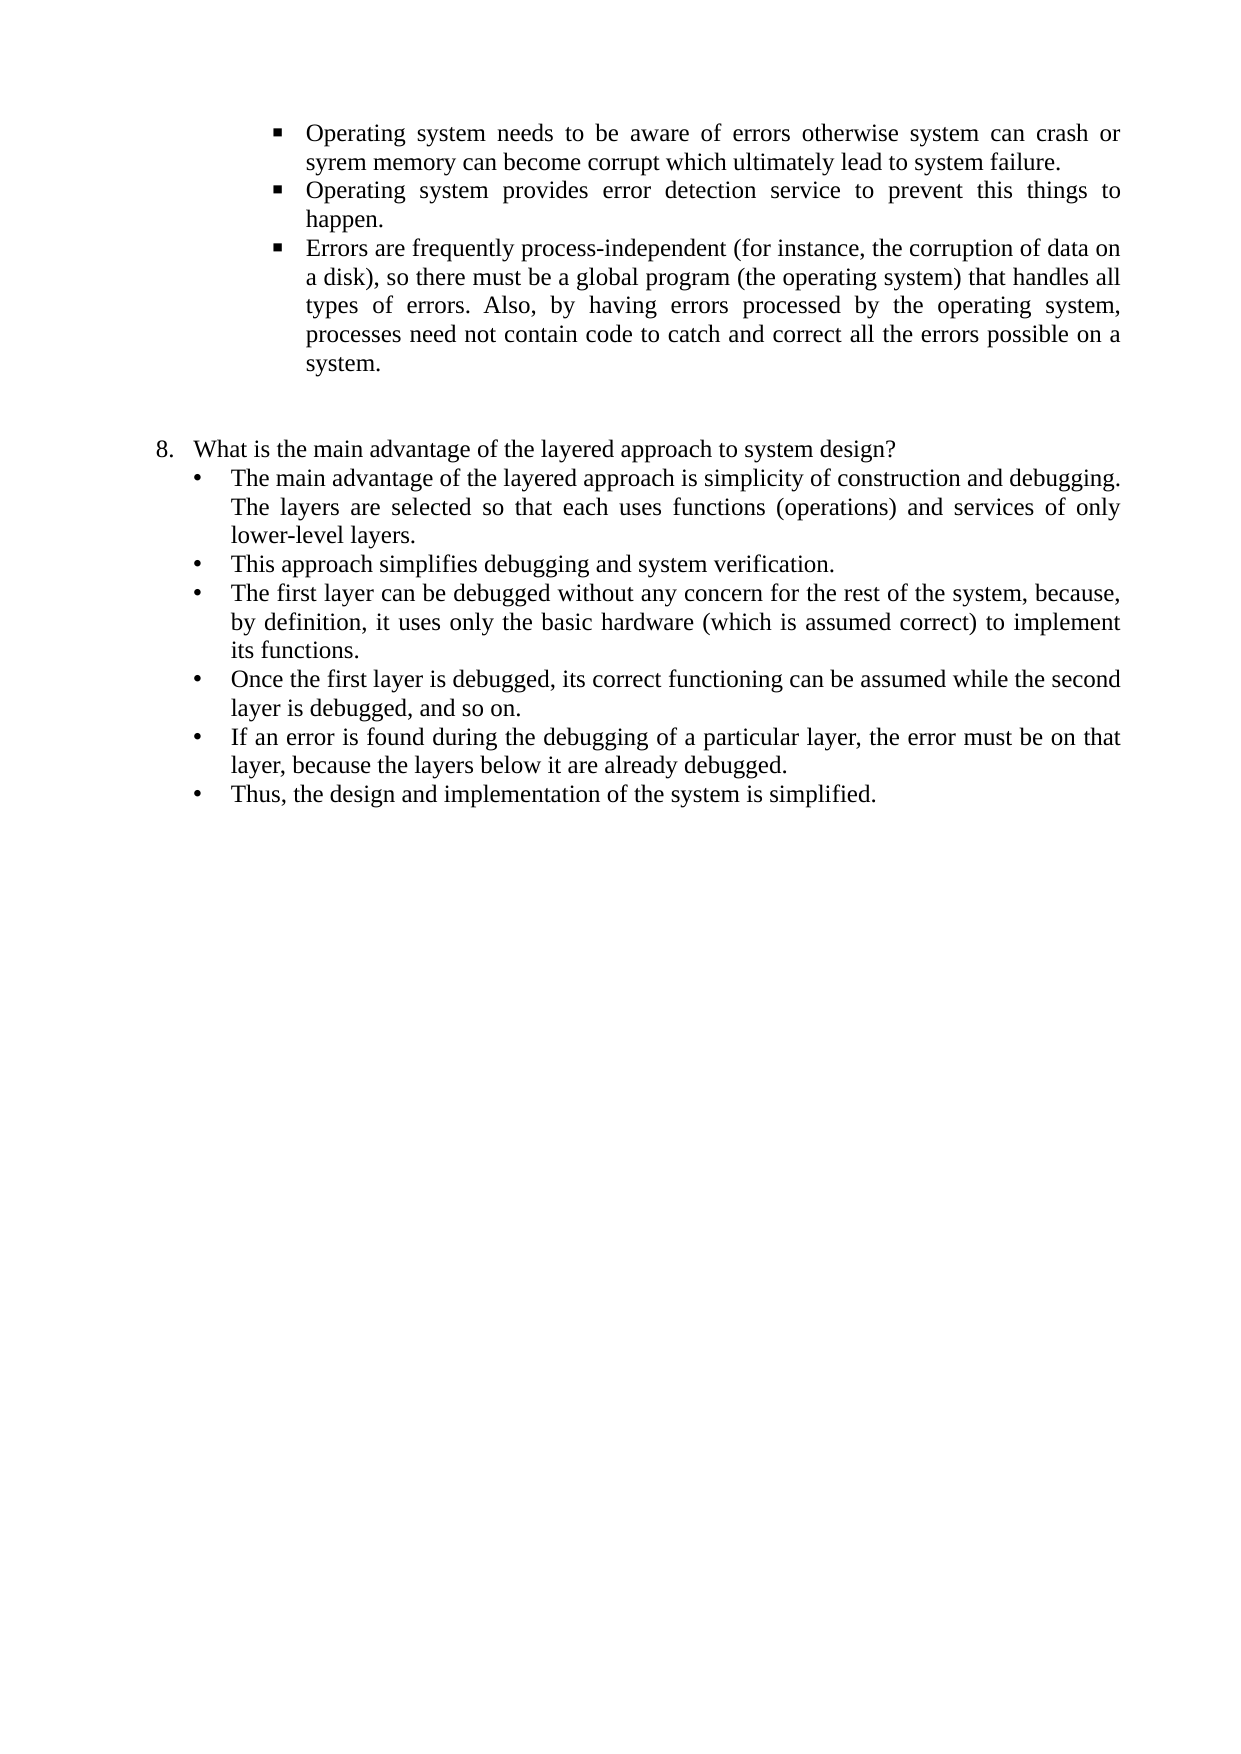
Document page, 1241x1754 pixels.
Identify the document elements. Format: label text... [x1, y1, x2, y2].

list Once the first layer is debugged, its correct functioning can be assumed while the second layer is debugged, and so on. [193, 664, 1122, 722]
list The first layer can be debugged without any concern for the rest of the system, because, by definition, it uses only the basic hardware (which is assumed correct) to implement its functions. [193, 578, 1122, 664]
list Errors are frequently process-independent (for instance, the corruption of data on a disk), so there must be a global program (the operating system) that handles all types of errors. Also, by having errors processed by the operating system, processes need not contain code to catch and correct all the errors possible on a system. [268, 233, 1122, 377]
list What is the main advantage of the layered approach to system design? [156, 434, 1122, 463]
list The main advantage of the layered approach is simplicity of construction and debugging. The layers are selected so that each uses functions (operations) and services of only lower-level layers. [193, 463, 1122, 549]
list Thus, the design and implementation of the system is simplified. [193, 779, 1122, 808]
list Operating system needs to be aware of errors otherwise system can crash or syrem memory can become corrupt which ultimately lead to system failure. [268, 118, 1122, 176]
list Operating system provides error detection service to prevent this things to happen. [268, 176, 1122, 233]
list If an error is found during the debugging of a particular layer, the error must be on that layer, because the layers below it are already debugged. [193, 722, 1122, 779]
list This approach simplifies debugging and system verification. [193, 549, 1122, 578]
